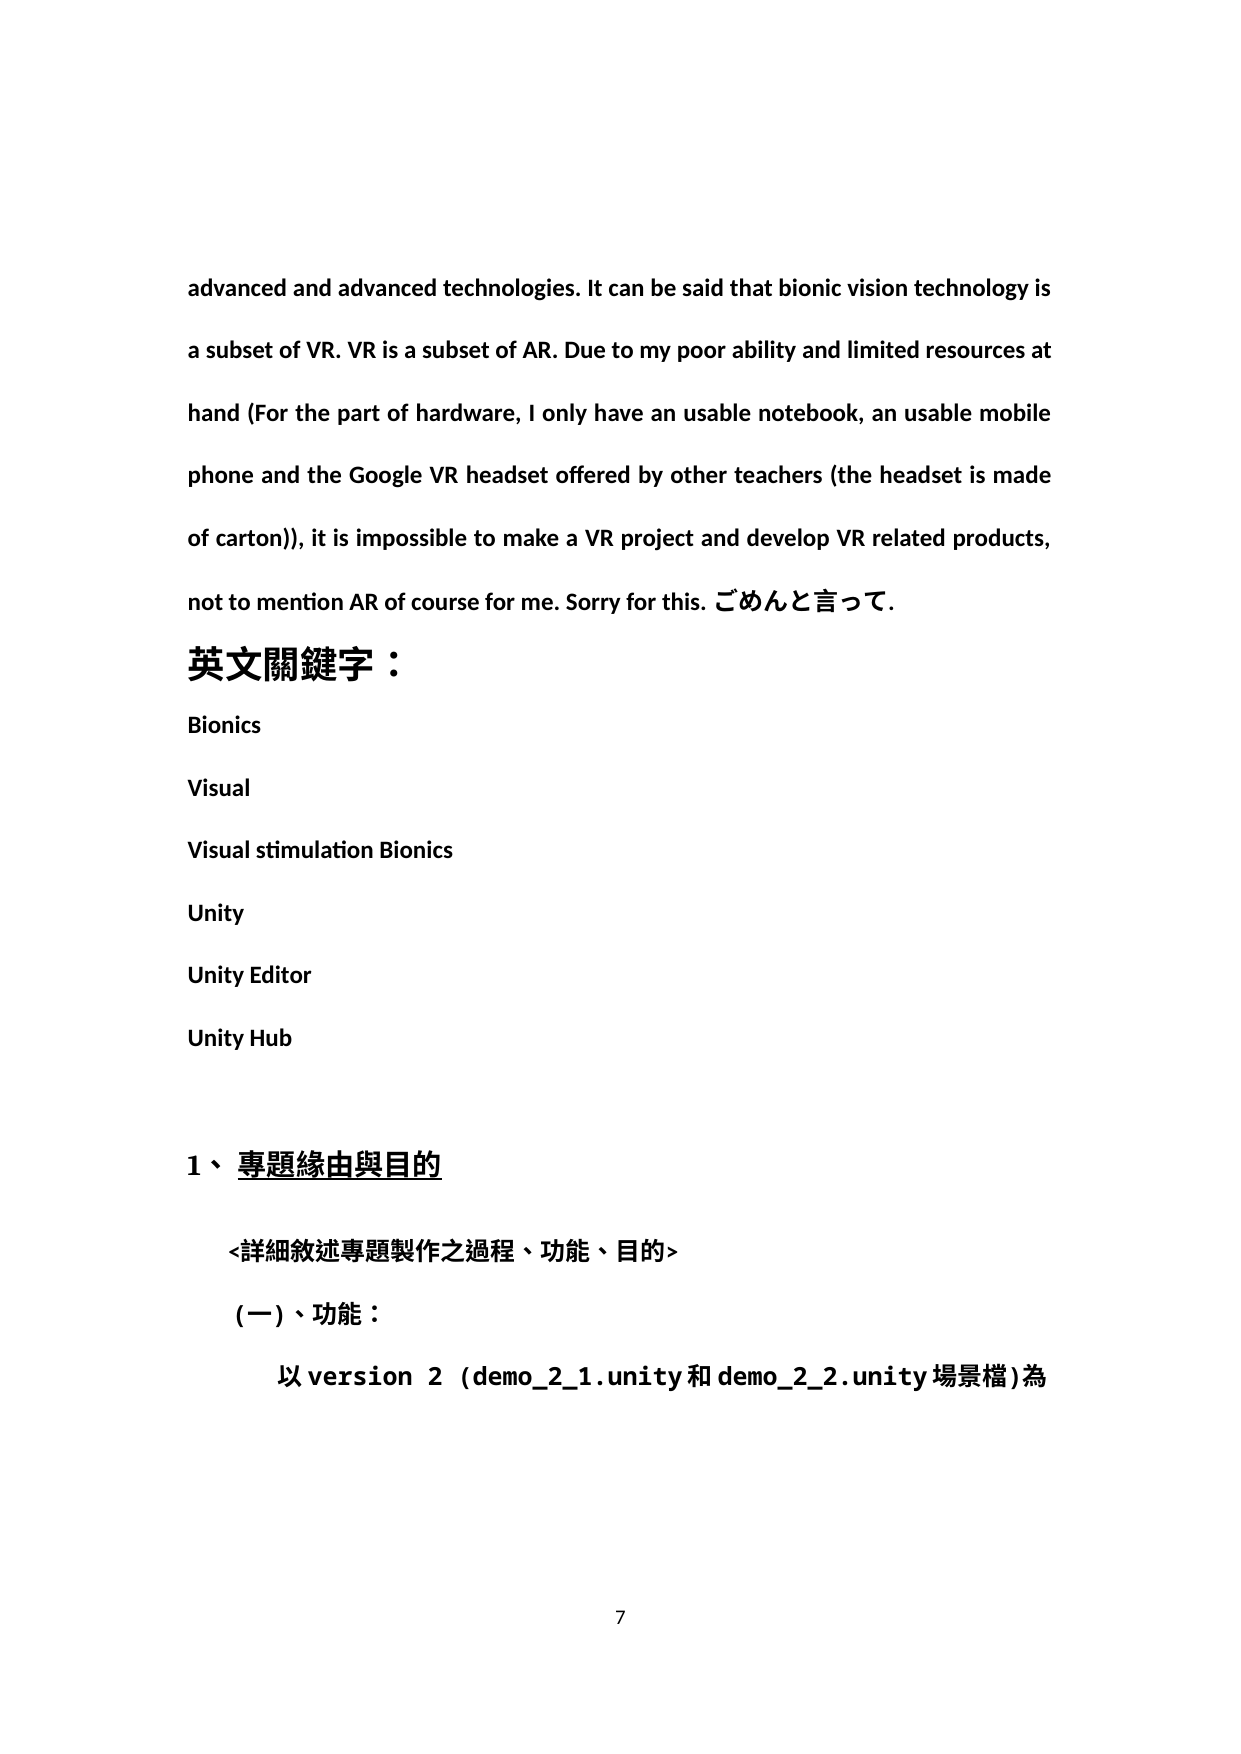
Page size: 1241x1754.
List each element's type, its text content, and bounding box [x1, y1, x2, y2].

text Bionics [187, 683, 1053, 746]
text Unity Editor [187, 933, 1053, 996]
text (一)、功能： [232, 1271, 1053, 1333]
text <詳細敘述專題製作之過程、功能、目的> [228, 1208, 1053, 1271]
text 英文關鍵字： [187, 621, 1053, 683]
text 以version 2 (demo_2_1.unity和demo_2_2.unity場景檔)為 [277, 1333, 1053, 1396]
text Visual [187, 746, 1053, 808]
text Unity [187, 871, 1053, 933]
text advanced and advanced technologies. It can be said that bionic vision technology is a subset of VR. VR is a subset of AR. Due to my poor ability and limited resources at hand (For the part of hardware, I only have an usable notebook, an usable mobile phone and the Google VR headset offered by other teachers (the headset is made of carton)), it is impossible to make a VR project and develop VR related products, not to mention AR of course for me. Sorry for this. ごめんと言って. [187, 246, 1053, 621]
list 專題緣由與目的 [187, 1121, 1053, 1183]
text Visual stimulation Bionics [187, 808, 1053, 871]
text Unity Hub [187, 996, 1053, 1058]
